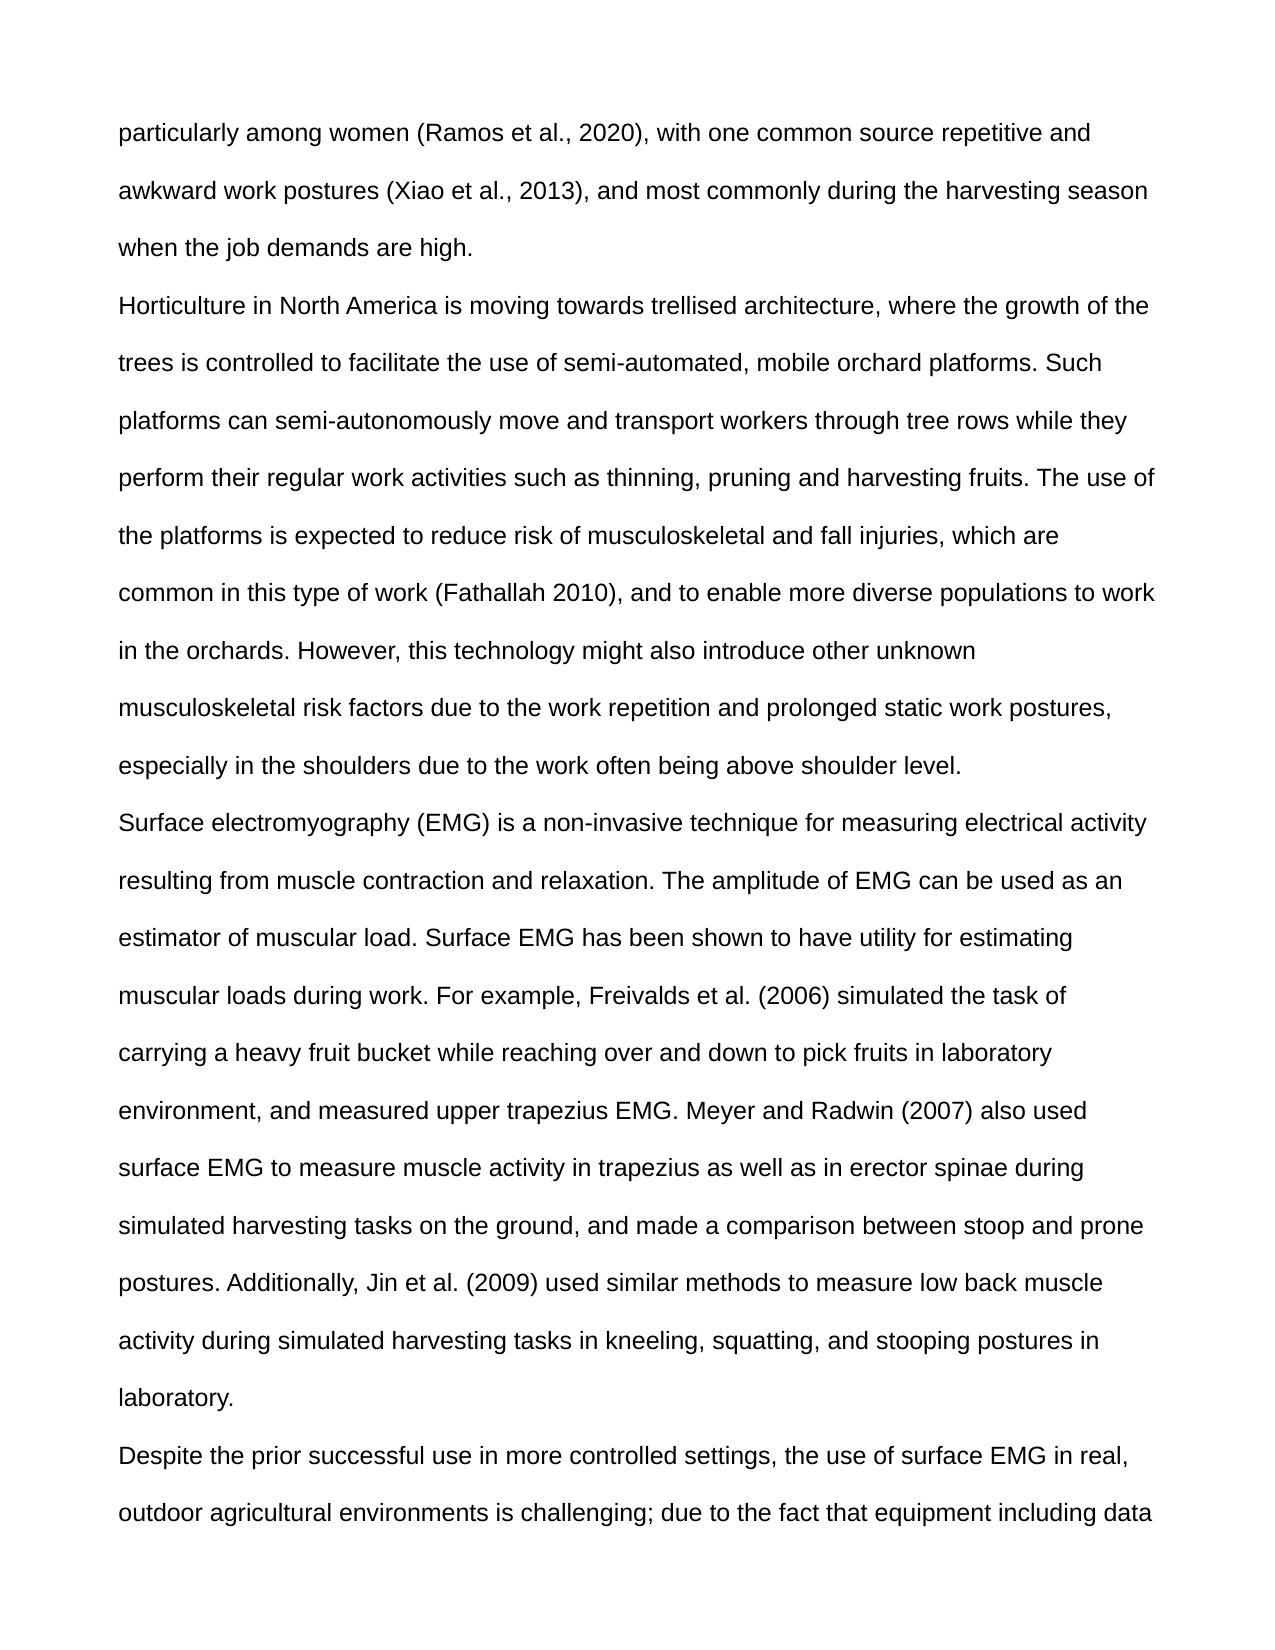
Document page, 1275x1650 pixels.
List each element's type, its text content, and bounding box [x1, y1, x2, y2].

text Surface electromyography (EMG) is a non-invasive technique for measuring electrical activity resulting from muscle contraction and relaxation. The amplitude of EMG can be used as an estimator of muscular load. Surface EMG has been shown to have utility for estimating muscular loads during work. For example, Freivalds et al. (2006) simulated the task of carrying a heavy fruit bucket while reaching over and down to pick fruits in laboratory environment, and measured upper trapezius EMG. Meyer and Radwin (2007) also used surface EMG to measure muscle activity in trapezius as well as in erector spinae during simulated harvesting tasks on the ground, and made a comparison between stoop and prone postures. Additionally, Jin et al. (2009) used similar methods to measure low back muscle activity during simulated harvesting tasks in kneeling, squatting, and stooping postures in laboratory. [118, 808, 1157, 1412]
text Horticulture in North America is moving towards trellised architecture, where the growth of the trees is controlled to facilitate the use of semi-automated, mobile orchard platforms. Such platforms can semi-autonomously move and transport workers through tree rows while they perform their regular work activities such as thinning, pruning and harvesting fruits. The use of the platforms is expected to reduce risk of musculoskeletal and fall injuries, which are common in this type of work (Fathallah 2010), and to enable more diverse populations to work in the orchards. However, this technology might also introduce other unknown musculoskeletal risk factors due to the work repetition and prolonged static work postures, especially in the shoulders due to the work often being above shoulder level. [118, 291, 1157, 779]
text particularly among women (Ramos et al., 2020), with one common source repetitive and awkward work postures (Xiao et al., 2013), and most commonly during the harvesting season when the job demands are high. [118, 118, 1157, 262]
text Despite the prior successful use in more controlled settings, the use of surface EMG in real, outdoor agricultural environments is challenging; due to the fact that equipment including data [118, 1441, 1157, 1527]
